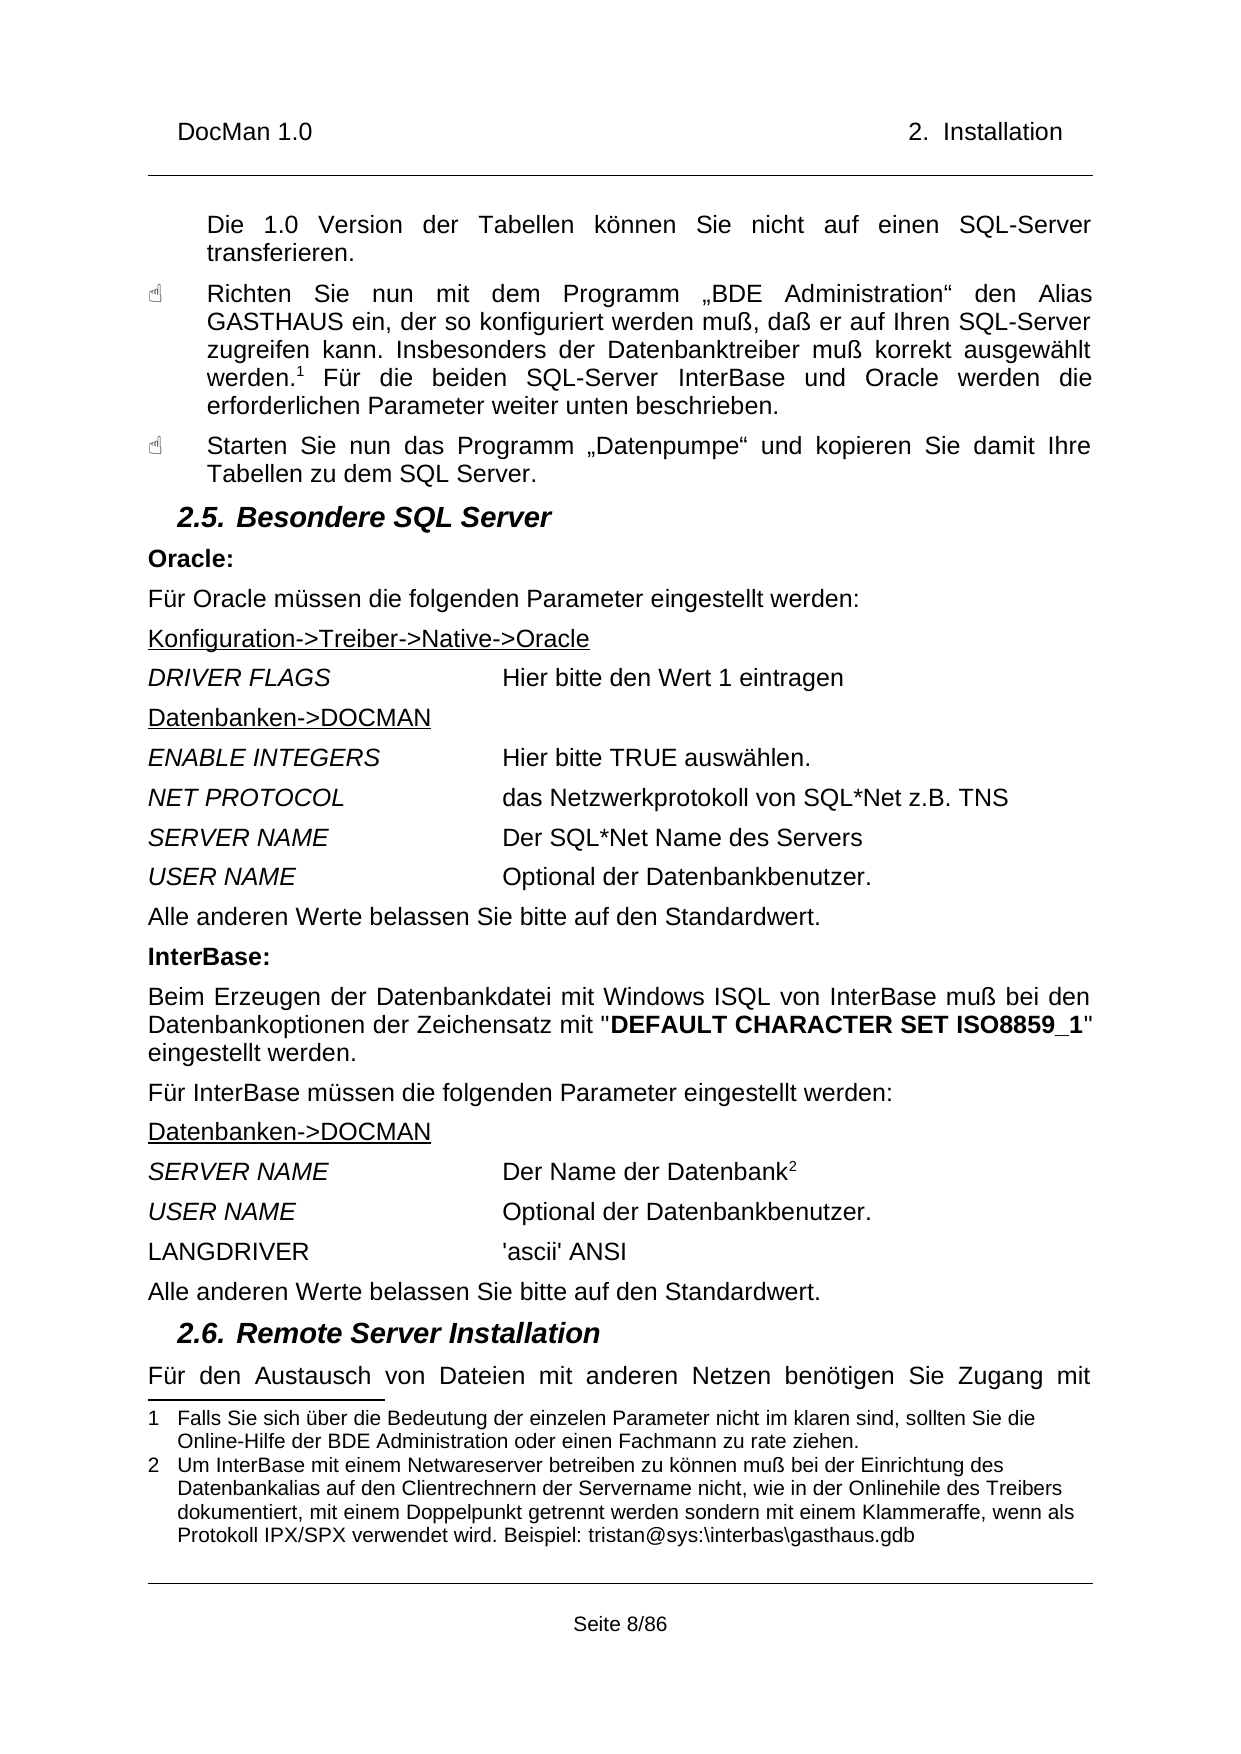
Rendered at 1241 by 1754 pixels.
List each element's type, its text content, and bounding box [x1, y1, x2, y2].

text Beim Erzeugen der Datenbankdatei mit Windows ISQL von InterBase muß bei den Datenbankoptionen der Zeichensatz mit "DEFAULT CHARACTER SET ISO8859_1" eingestellt werden. [148, 983, 1093, 1067]
text Um InterBase mit einem Netwareserver betreiben zu können muß bei der Einrichtung des Datenbankalias auf den Clientrechnern der Servername nicht, wie in der Onlinehile des Treibers dokumentiert, mit einem Doppelpunkt getrennt werden sondern mit einem Klammeraffe, wenn als Protokoll IPX/SPX verwendet wird. Beispiel: tristan@sys:\interbas\gasthaus.gdb [148, 1453, 1093, 1547]
text LANGDRIVER 'ascii' ANSI [148, 1238, 1093, 1266]
text DRIVER FLAGS Hier bitte den Wert 1 eintragen [148, 664, 1093, 692]
list Die 1.0 Version der Tabellen können Sie nicht auf einen SQL-Server transferieren. [148, 211, 1093, 267]
text SERVER NAME Der Name der Datenbank [148, 1158, 1093, 1186]
text Für InterBase müssen die folgenden Parameter eingestellt werden: [148, 1078, 1093, 1107]
text Alle anderen Werte belassen Sie bitte auf den Standardwert. [148, 903, 1093, 931]
text NET PROTOCOL das Netzwerkprotokoll von SQL*Net z.B. TNS [148, 784, 1093, 812]
text InterBase: [148, 943, 1093, 971]
subtitle Besondere SQL Server [177, 501, 1093, 533]
text Oracle: [148, 545, 1093, 573]
text Konfiguration->Treiber->Native->Oracle [148, 624, 1093, 653]
text USER NAME Optional der Datenbankbenutzer. [148, 863, 1093, 891]
text Alle anderen Werte belassen Sie bitte auf den Standardwert. [148, 1277, 1093, 1306]
text Datenbanken->DOCMAN [148, 1118, 1093, 1146]
subtitle Remote Server Installation [177, 1317, 1093, 1350]
text Datenbanken->DOCMAN [148, 704, 1093, 732]
text SERVER NAME Der SQL*Net Name des Servers [148, 823, 1093, 852]
list Richten Sie nun mit dem Programm „BDE Administration“ den Alias GASTHAUS ein, der so konfiguriert werden muß, daß er auf Ihren SQL-Server zugreifen kann. Insbesonders der Datenbanktreiber muß korrekt ausgewählt werden. Für die beiden SQL-Server InterBase und Oracle werden die erforderlichen Parameter weiter unten beschrieben. [148, 279, 1093, 420]
list Falls Sie sich über die Bedeutung der einzelen Parameter nicht im klaren sind, sollten Sie die Online-Hilfe der BDE Administration oder einen Fachmann zu rate ziehen. [148, 1406, 1093, 1453]
text USER NAME Optional der Datenbankbenutzer. [148, 1198, 1093, 1226]
text Für Oracle müssen die folgenden Parameter eingestellt werden: [148, 585, 1093, 613]
text Für den Austausch von Dateien mit anderen Netzen benötigen Sie Zugang mit [148, 1362, 1093, 1389]
list Starten Sie nun das Programm „Datenpumpe“ und kopieren Sie damit Ihre Tabellen zu dem SQL Server. [148, 432, 1093, 488]
text ENABLE INTEGERS Hier bitte TRUE auswählen. [148, 744, 1093, 772]
